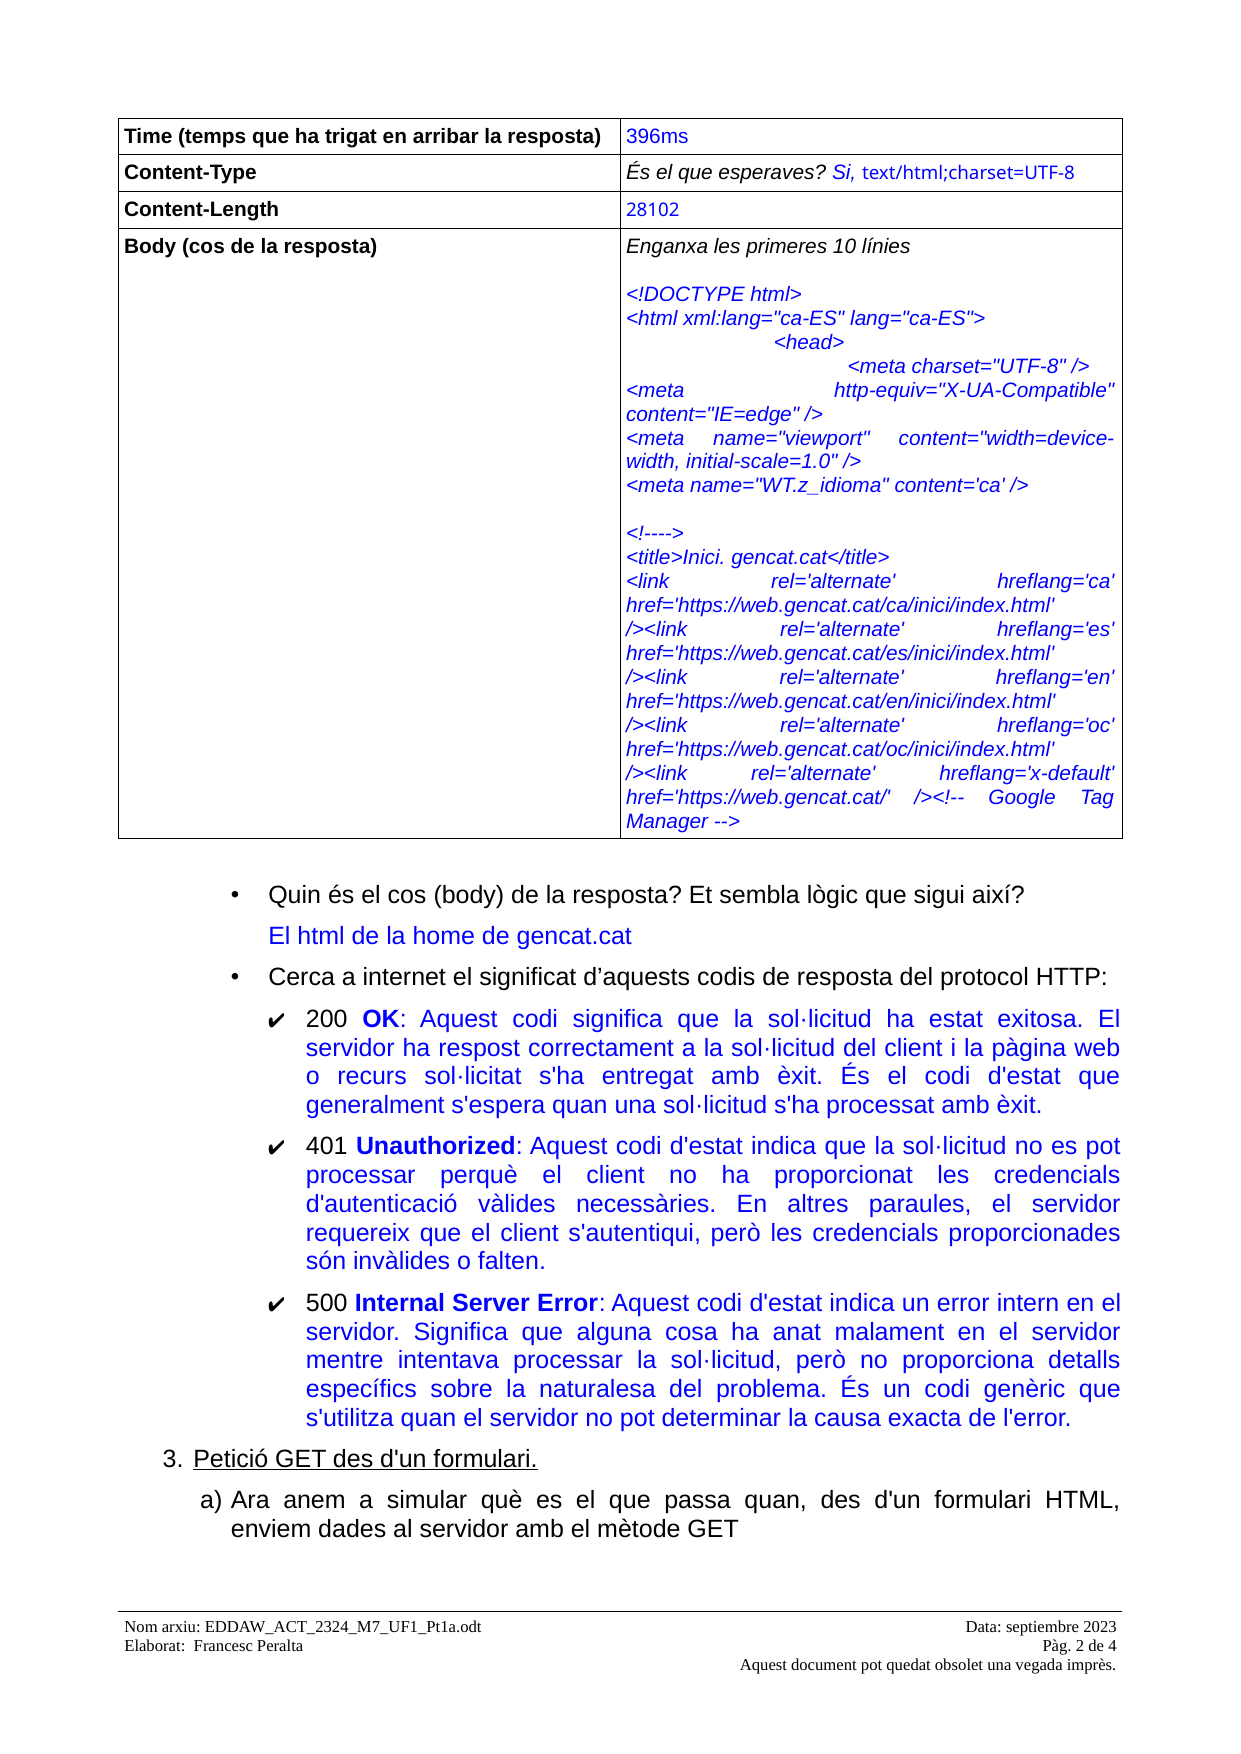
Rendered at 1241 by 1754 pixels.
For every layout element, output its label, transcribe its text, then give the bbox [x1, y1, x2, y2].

table_cell Enganxa les primeres 10 línies <!DOCTYPE html> <html xml:lang="ca-ES" lang="ca-ES"> <head> <meta charset="UTF-8" /> <meta http-equiv="X-UA-Compatible" content="IE=edge" /> <meta name="viewport" content="width=device-width, initial-scale=1.0" /> <meta name="WT.z_idioma" content='ca' /> <!----> <title>Inici. gencat.cat</title> <link rel='alternate' hreflang='ca' href='https://web.gencat.cat/ca/inici/index.html' /><link rel='alternate' hreflang='es' href='https://web.gencat.cat/es/inici/index.html' /><link rel='alternate' hreflang='en' href='https://web.gencat.cat/en/inici/index.html' /><link rel='alternate' hreflang='oc' href='https://web.gencat.cat/oc/inici/index.html' /><link rel='alternate' hreflang='x-default' href='https://web.gencat.cat/' /><!-- Google Tag Manager --> [621, 229, 1122, 838]
table_cell Time (temps que ha trigat en arribar la resposta) [119, 119, 620, 154]
table_cell És el que esperaves? Si, text/html;charset=UTF-8 [621, 155, 1122, 191]
table_cell 396ms [621, 119, 1122, 154]
table_cell Content-Length [119, 192, 620, 228]
list Cerca a internet el significat d’aquests codis de resposta del protocol HTTP: [231, 962, 1122, 991]
list 500 Internal Server Error: Aquest codi d'estat indica un error intern en el servidor. Significa que alguna cosa ha anat malament en el servidor mentre intentava processar la sol·licitud, però no proporciona detalls específics sobre la naturalesa del problema. És un codi genèric que s'utilitza quan el servidor no pot determinar la causa exacta de l'error. [268, 1288, 1122, 1431]
list El html de la home de gencat.cat [231, 921, 1122, 950]
table_cell 28102 [621, 192, 1122, 228]
list Ara anem a simular què es el que passa quan, des d'un formulari HTML, enviem dades al servidor amb el mètode GET [193, 1485, 1122, 1543]
list Petició GET des d'un formulari. [156, 1444, 1122, 1473]
list Quin és el cos (body) de la resposta? Et sembla lògic que sigui així? [231, 880, 1122, 908]
table_cell Body (cos de la resposta) [119, 229, 620, 838]
list 200 OK: Aquest codi significa que la sol·licitud ha estat exitosa. El servidor ha respost correctament a la sol·licitud del client i la pàgina web o recurs sol·licitat s'ha entregat amb èxit. És el codi d'estat que generalment s'espera quan una sol·licitud s'ha processat amb èxit. [268, 1004, 1122, 1119]
table_cell Content-Type [119, 155, 620, 191]
list 401 Unauthorized: Aquest codi d'estat indica que la sol·licitud no es pot processar perquè el client no ha proporcionat les credencials d'autenticació vàlides necessàries. En altres paraules, el servidor requereix que el client s'autentiqui, però les credencials proporcionades són invàlides o falten. [268, 1131, 1122, 1275]
